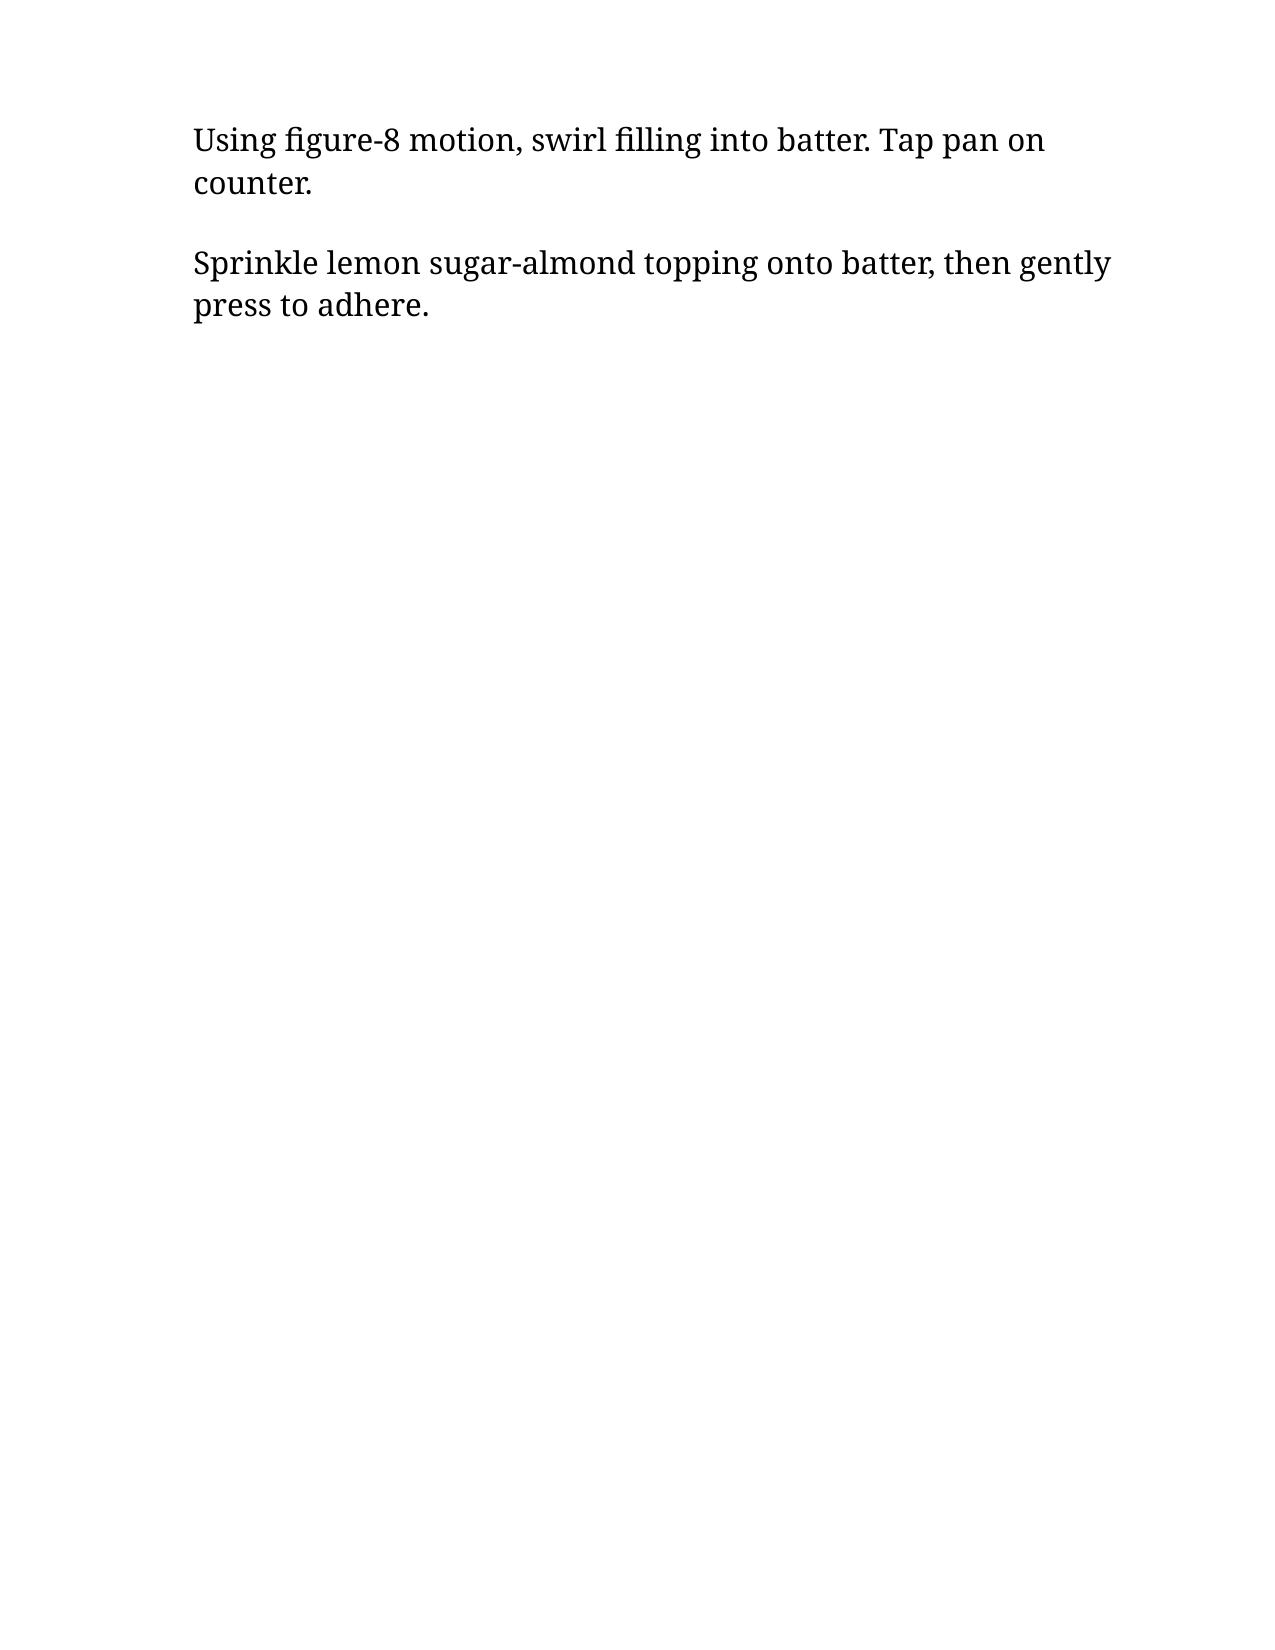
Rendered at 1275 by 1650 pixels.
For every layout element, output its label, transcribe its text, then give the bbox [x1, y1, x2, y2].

text Sprinkle lemon sugar-almond topping onto batter, then gently press to adhere. [118, 241, 1157, 326]
text Using figure-8 motion, swirl filling into batter. Tap pan on counter. [118, 118, 1157, 203]
